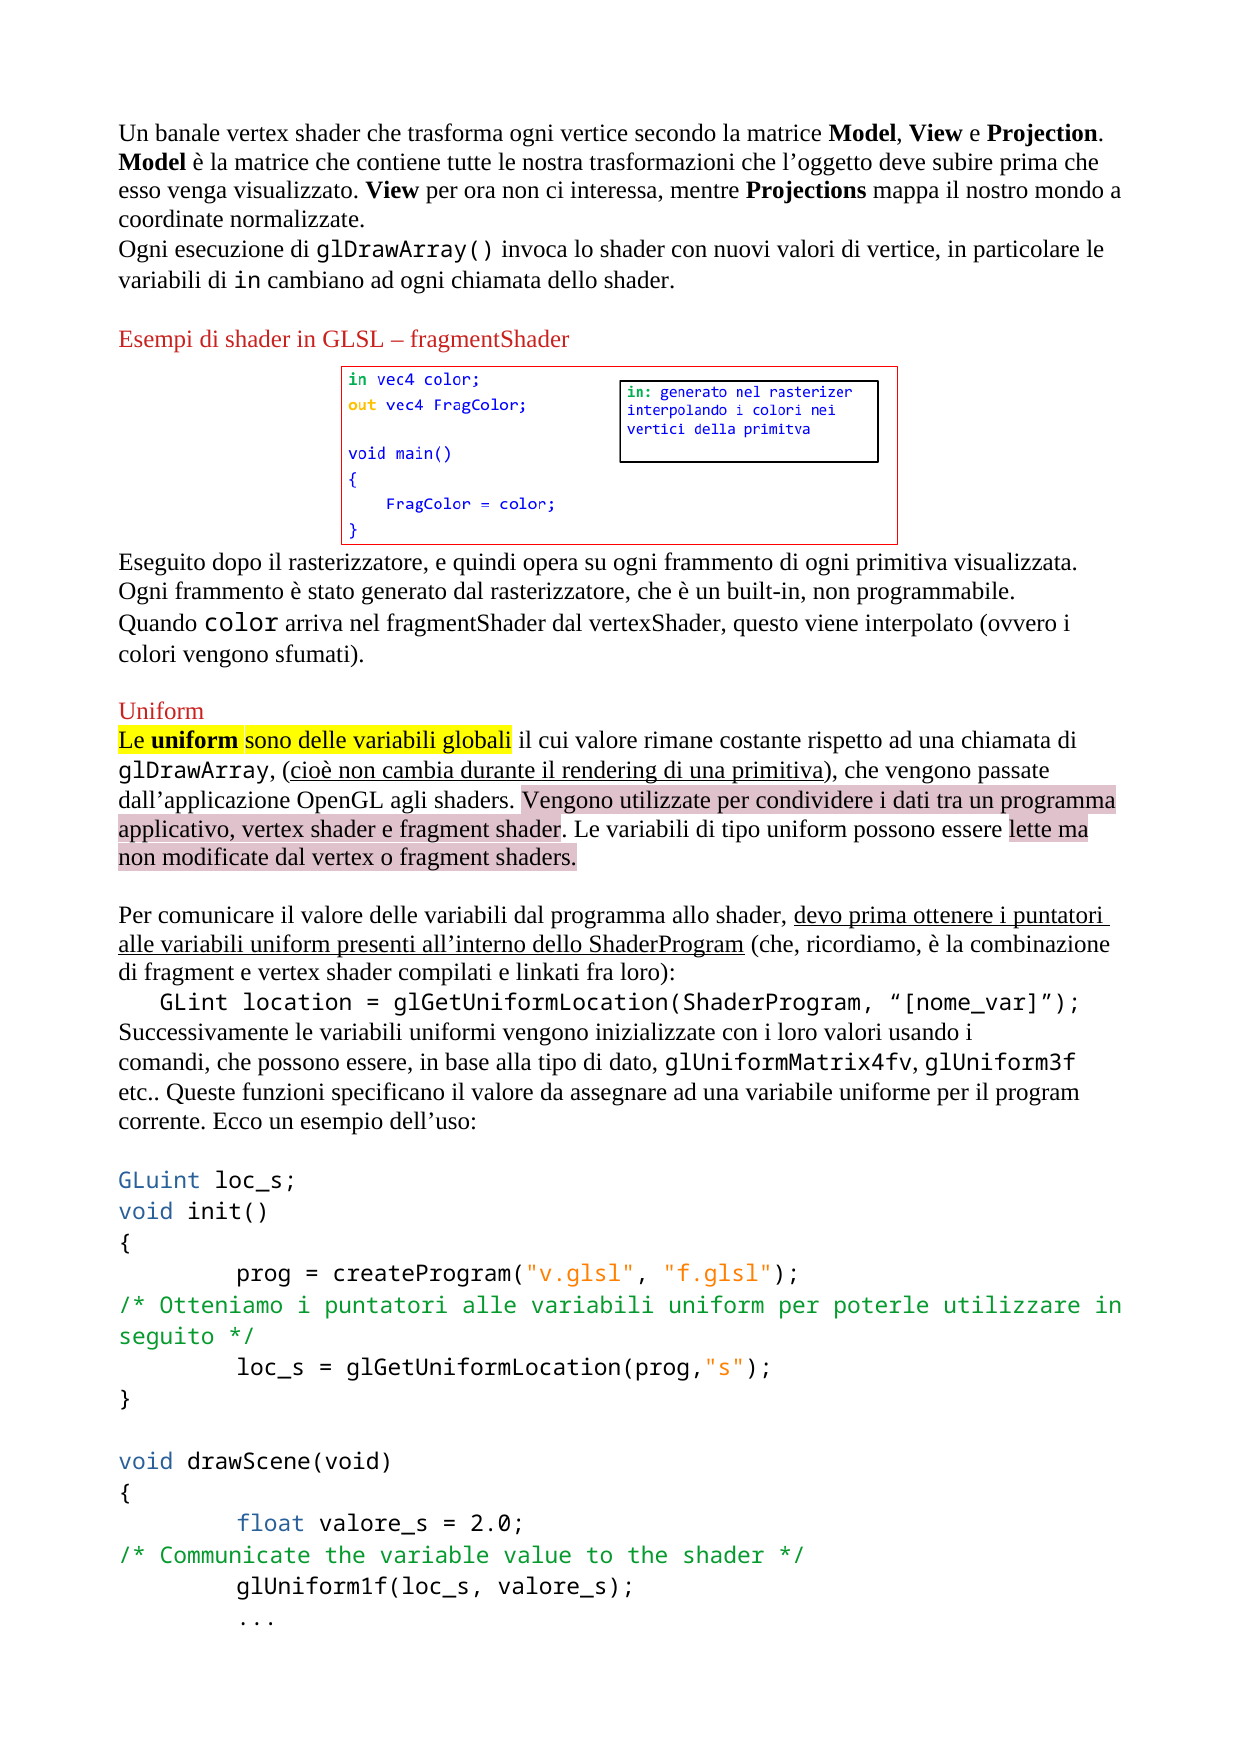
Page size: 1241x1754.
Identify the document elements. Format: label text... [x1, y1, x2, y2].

text Successivamente le variabili uniformi vengono inizializzate con i loro valori usando i [118, 1017, 1122, 1046]
picture [340, 365, 900, 547]
text Uniform [118, 696, 1122, 725]
text { [118, 1476, 1122, 1507]
text Quando color arriva nel fragmentShader dal vertexShader, questo viene interpolato (ovvero i colori vengono sfumati). [118, 604, 1122, 667]
text /* Communicate the variable value to the shader */ [118, 1539, 1122, 1570]
text ... [118, 1601, 1122, 1632]
text glUniform1f(loc_s, valore_s); [118, 1570, 1122, 1601]
text Le uniform sono delle variabili globali il cui valore rimane costante rispetto ad una chiamata di glDrawArray, (cioè non cambia durante il rendering di una primitiva), che vengono passate dall’applicazione OpenGL agli shaders. Vengono utilizzate per condividere i dati tra un programma applicativo, vertex shader e fragment shader. Le variabili di tipo uniform possono essere lette ma non modificate dal vertex o fragment shaders. [118, 725, 1122, 871]
text Per comunicare il valore delle variabili dal programma allo shader, devo prima ottenere i puntatori alle variabili uniform presenti all’interno dello ShaderProgram (che, ricordiamo, è la combinazione di fragment e vertex shader compilati e linkati fra loro): [118, 900, 1122, 986]
text void drawScene(void) [118, 1445, 1122, 1476]
text GLuint loc_s; [118, 1164, 1122, 1195]
text prog = createProgram("v.glsl", "f.glsl"); [118, 1257, 1122, 1289]
text } [118, 1382, 1122, 1414]
text void init() [118, 1195, 1122, 1226]
text Model è la matrice che contiene tutte le nostra trasformazioni che l’oggetto deve subire prima che esso venga visualizzato. View per ora non ci interessa, mentre Projections mappa il nostro mondo a coordinate normalizzate. [118, 147, 1122, 233]
text /* Otteniamo i puntatori alle variabili uniform per poterle utilizzare in seguito */ [118, 1289, 1122, 1351]
text Eseguito dopo il rasterizzatore, e quindi opera su ogni frammento di ogni primitiva visualizzata. Ogni frammento è stato generato dal rasterizzatore, che è un built-in, non programmabile. [118, 353, 1122, 604]
text GLint location = glGetUniformLocation(ShaderProgram, “[nome_var]”); [118, 986, 1122, 1017]
text float valore_s = 2.0; [118, 1507, 1122, 1539]
text Un banale vertex shader che trasforma ogni vertice secondo la matrice Model, View e Projection. [118, 118, 1122, 147]
text Ogni esecuzione di glDrawArray() invoca lo shader con nuovi valori di vertice, in particolare le variabili di in cambiano ad ogni chiamata dello shader. [118, 233, 1122, 296]
text Esempi di shader in GLSL – fragmentShader [118, 324, 1122, 353]
text { [118, 1226, 1122, 1257]
text loc_s = glGetUniformLocation(prog,"s"); [118, 1351, 1122, 1382]
text comandi, che possono essere, in base alla tipo di dato, glUniformMatrix4fv, glUniform3f etc.. Queste funzioni specificano il valore da assegnare ad una variabile uniforme per il program corrente. Ecco un esempio dell’uso: [118, 1046, 1122, 1135]
